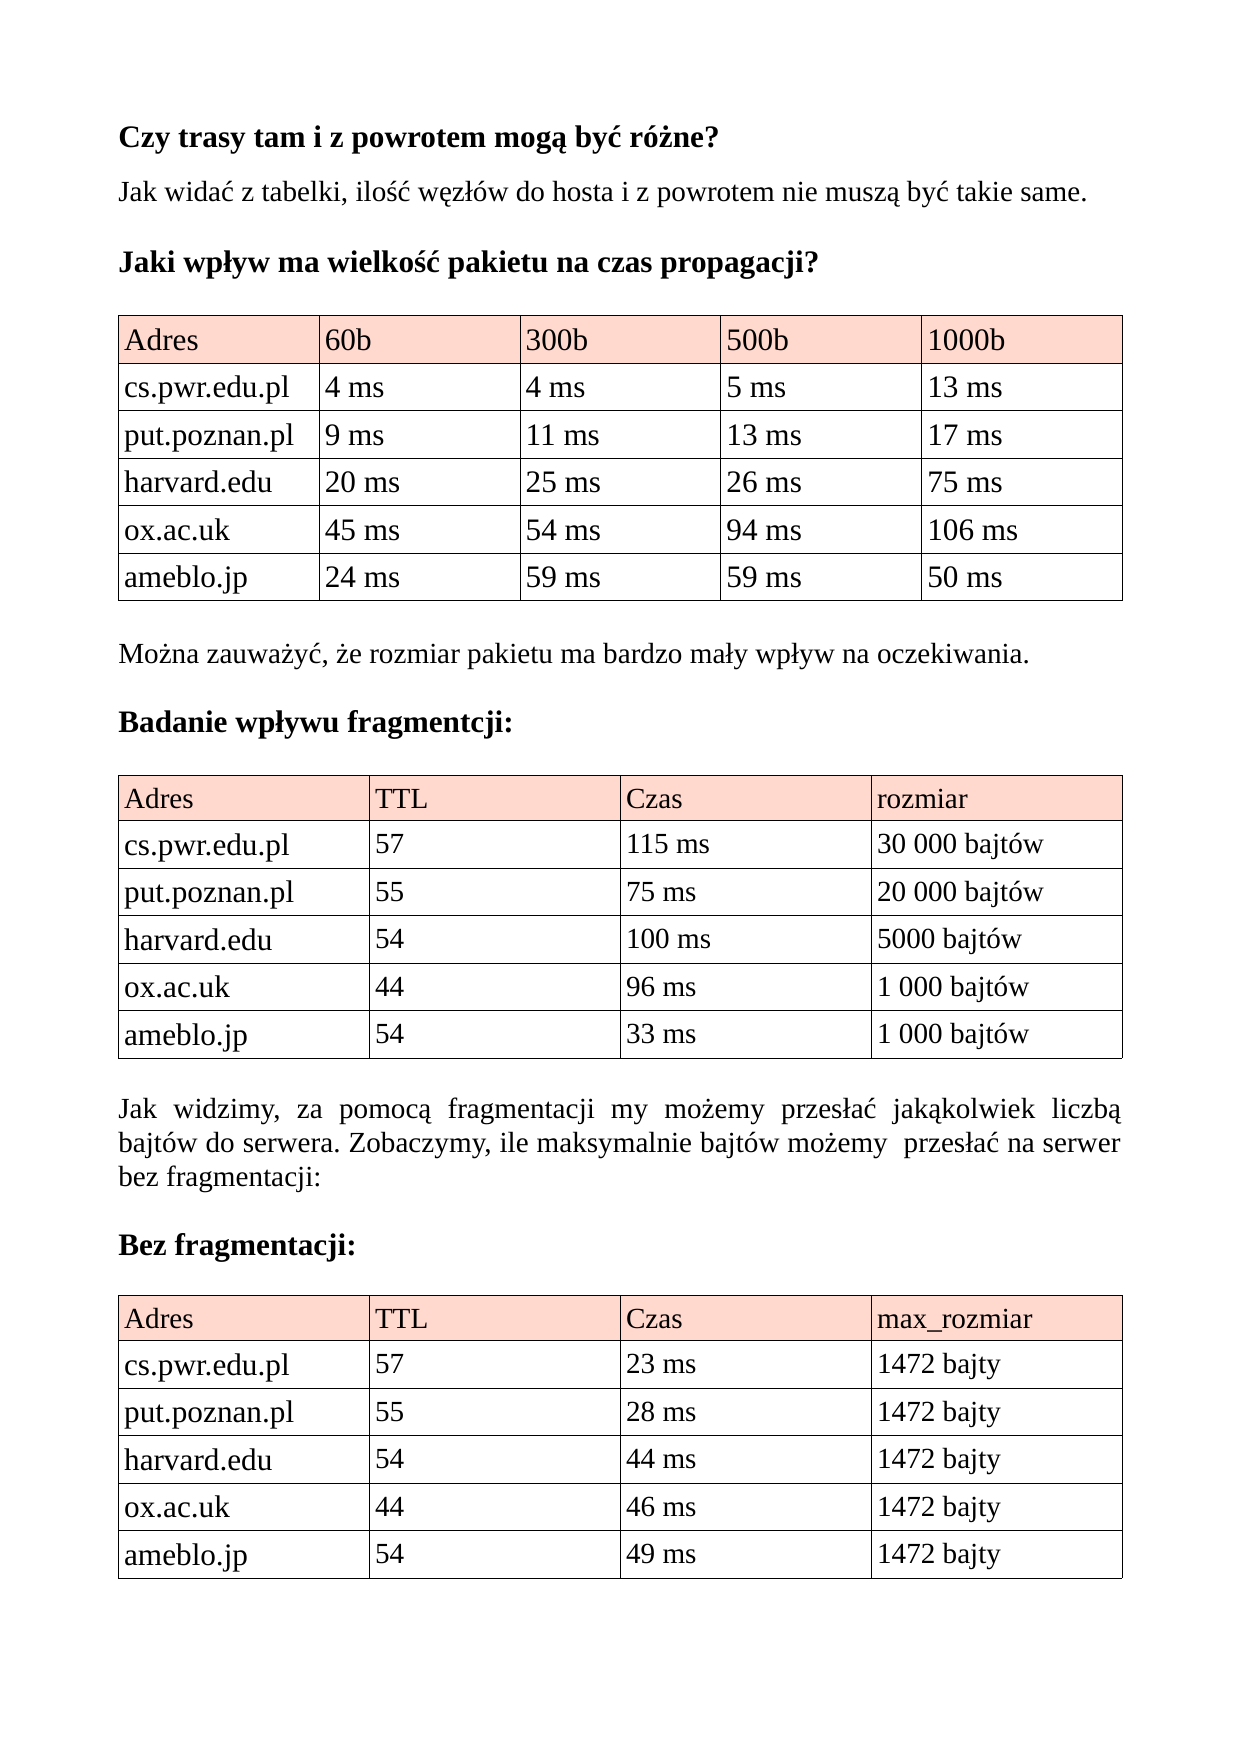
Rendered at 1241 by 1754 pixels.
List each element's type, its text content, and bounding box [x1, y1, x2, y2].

table_cell 55 [370, 869, 620, 915]
table_cell harvard.edu [119, 916, 369, 963]
table_cell 4 ms [320, 364, 520, 410]
table_cell 50 ms [922, 554, 1122, 600]
table_cell 59 ms [721, 554, 921, 600]
table_cell ameblo.jp [119, 1011, 369, 1058]
table_header Adres [119, 1296, 369, 1340]
table_cell 17 ms [922, 411, 1122, 458]
table_header 300b [521, 316, 720, 363]
text Jak widzimy, za pomocą fragmentacji my możemy przesłać jakąkolwiek liczbą bajtów do serwera. Zobaczymy, ile maksymalnie bajtów możemy przesłać na serwer bez fragmentacji: [118, 1092, 1122, 1192]
table_cell 4 ms [521, 364, 720, 410]
table_cell harvard.edu [119, 459, 319, 505]
table_cell 44 [370, 964, 620, 1010]
table_cell 1472 bajty [872, 1389, 1122, 1435]
text Można zauważyć, że rozmiar pakietu ma bardzo mały wpływ na oczekiwania. [118, 636, 1122, 670]
table_cell 24 ms [320, 554, 520, 600]
table_cell ameblo.jp [119, 1531, 369, 1578]
table_cell put.poznan.pl [119, 869, 369, 915]
table_header Czas [621, 776, 871, 820]
table_header 1000b [922, 316, 1122, 363]
table_cell 44 ms [621, 1436, 871, 1483]
table_cell 54 [370, 1436, 620, 1483]
table_cell 59 ms [521, 554, 720, 600]
text Jak widać z tabelki, ilość węzłów do hosta i z powrotem nie muszą być takie same. [118, 174, 1122, 207]
table_cell 45 ms [320, 506, 520, 553]
table_cell 1 000 bajtów [872, 964, 1122, 1010]
table_header 60b [320, 316, 520, 363]
text Badanie wpływu fragmentcji: [118, 703, 1122, 739]
table_cell 54 ms [521, 506, 720, 553]
table_cell 23 ms [621, 1341, 871, 1388]
table_header Adres [119, 316, 319, 363]
text Jaki wpływ ma wielkość pakietu na czas propagacji? [118, 243, 1122, 279]
table_cell put.poznan.pl [119, 411, 319, 458]
table_cell 54 [370, 1011, 620, 1058]
table_cell 5000 bajtów [872, 916, 1122, 963]
table_header rozmiar [872, 776, 1122, 820]
table_header max_rozmiar [872, 1296, 1122, 1340]
table_cell 1472 bajty [872, 1436, 1122, 1483]
table_header Adres [119, 776, 369, 820]
table_cell ox.ac.uk [119, 964, 369, 1010]
table_cell 33 ms [621, 1011, 871, 1058]
table_cell 13 ms [721, 411, 921, 458]
text Bez fragmentacji: [118, 1226, 1122, 1262]
table_cell 30 000 bajtów [872, 821, 1122, 868]
table_cell 1472 bajty [872, 1531, 1122, 1578]
table_cell 11 ms [521, 411, 720, 458]
table_cell 100 ms [621, 916, 871, 963]
table_cell ameblo.jp [119, 554, 319, 600]
table_cell cs.pwr.edu.pl [119, 364, 319, 410]
table_cell 115 ms [621, 821, 871, 868]
table_cell ox.ac.uk [119, 1484, 369, 1530]
table_cell 57 [370, 1341, 620, 1388]
table_header Czas [621, 1296, 871, 1340]
table_cell harvard.edu [119, 1436, 369, 1483]
text Czy trasy tam i z powrotem mogą być różne? [118, 118, 1122, 154]
table_cell 13 ms [922, 364, 1122, 410]
table_cell 20 ms [320, 459, 520, 505]
table_cell 96 ms [621, 964, 871, 1010]
table_cell 106 ms [922, 506, 1122, 553]
table_cell 75 ms [922, 459, 1122, 505]
table_cell 9 ms [320, 411, 520, 458]
table_header TTL [370, 776, 620, 820]
table_cell cs.pwr.edu.pl [119, 821, 369, 868]
table_cell 54 [370, 916, 620, 963]
table_cell put.poznan.pl [119, 1389, 369, 1435]
table_cell 26 ms [721, 459, 921, 505]
table_cell 20 000 bajtów [872, 869, 1122, 915]
table_cell 44 [370, 1484, 620, 1530]
table_cell 54 [370, 1531, 620, 1578]
table_cell 57 [370, 821, 620, 868]
table_header 500b [721, 316, 921, 363]
table_cell 75 ms [621, 869, 871, 915]
table_header TTL [370, 1296, 620, 1340]
table_cell 25 ms [521, 459, 720, 505]
table_cell 1 000 bajtów [872, 1011, 1122, 1058]
table_cell 5 ms [721, 364, 921, 410]
table_cell 46 ms [621, 1484, 871, 1530]
table_cell 94 ms [721, 506, 921, 553]
table_cell cs.pwr.edu.pl [119, 1341, 369, 1388]
table_cell ox.ac.uk [119, 506, 319, 553]
table_cell 28 ms [621, 1389, 871, 1435]
table_cell 55 [370, 1389, 620, 1435]
table_cell 49 ms [621, 1531, 871, 1578]
table_cell 1472 bajty [872, 1484, 1122, 1530]
table_cell 1472 bajty [872, 1341, 1122, 1388]
